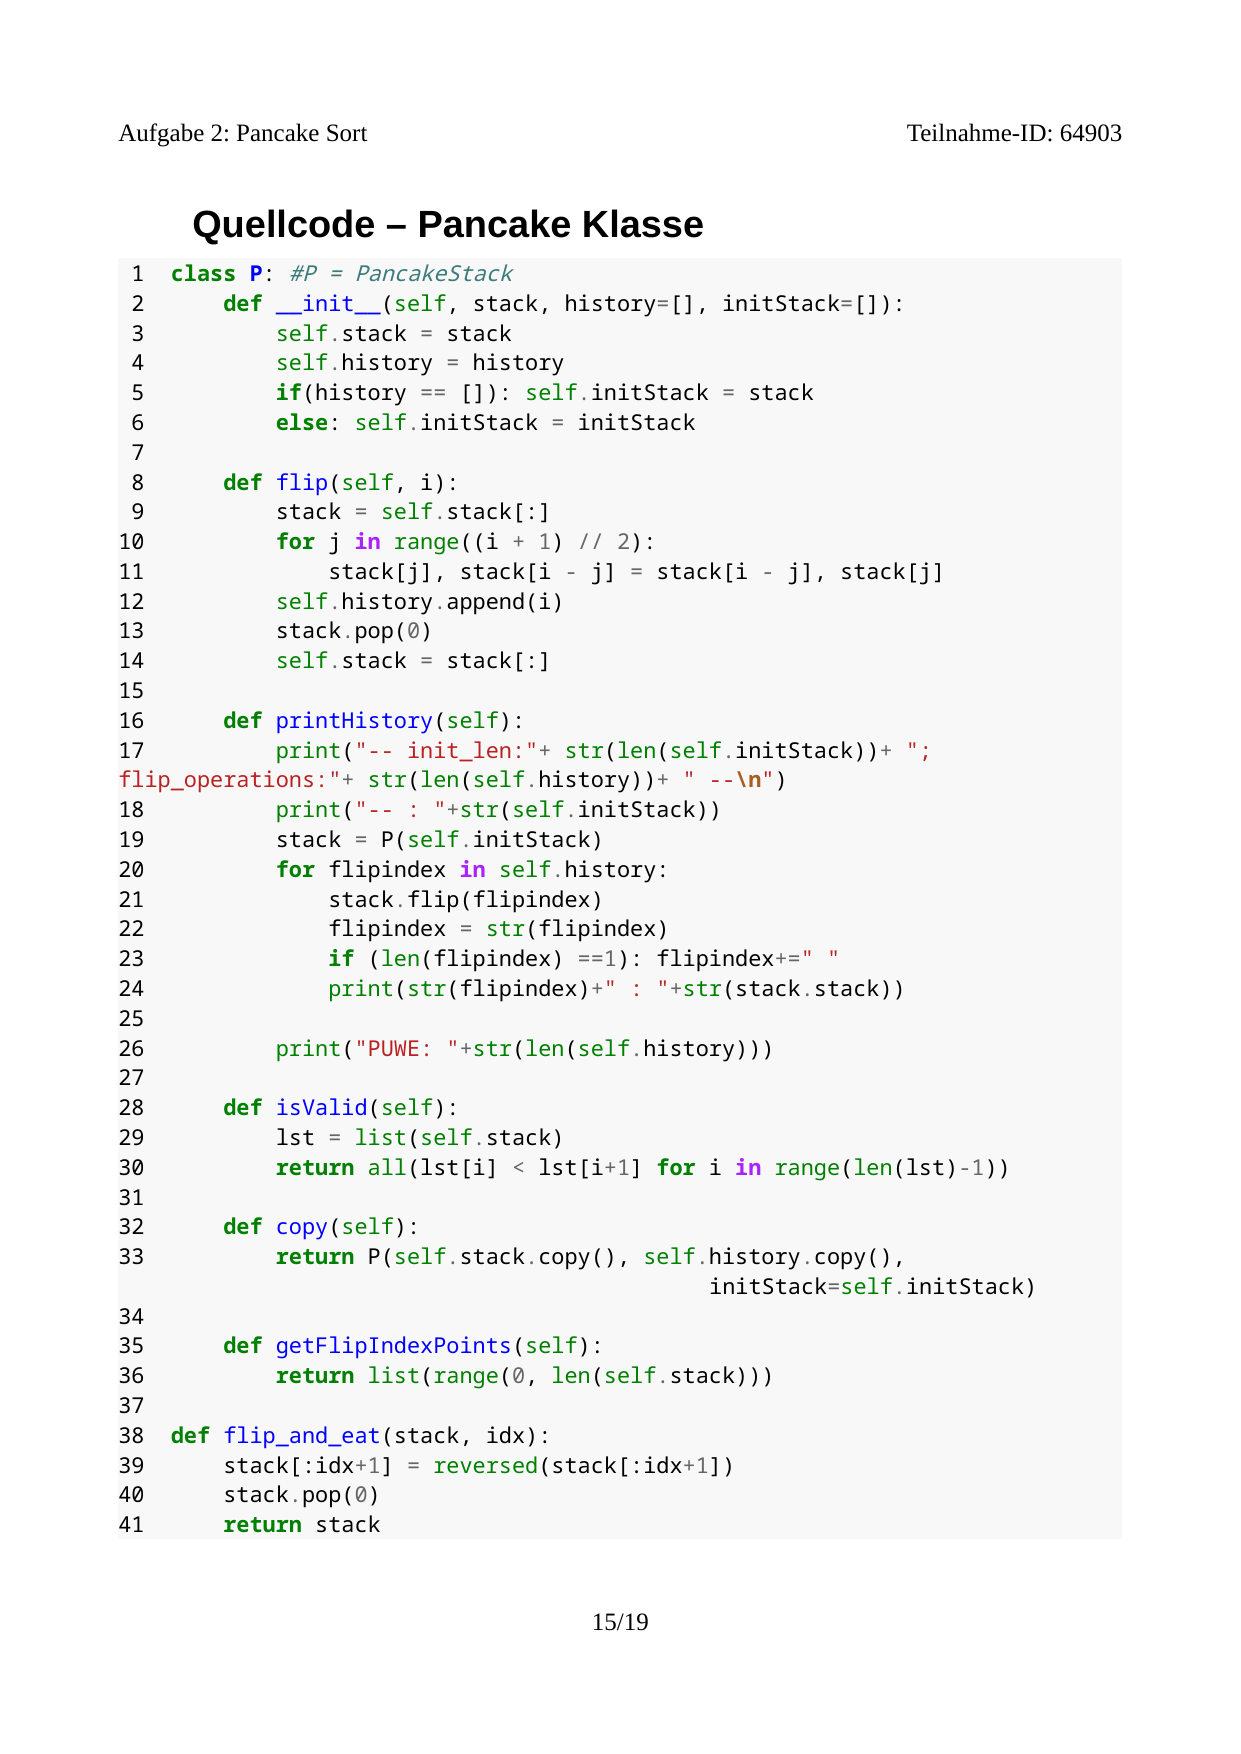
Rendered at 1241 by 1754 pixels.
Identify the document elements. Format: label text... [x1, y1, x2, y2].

text 4 self.history = history [118, 347, 1122, 377]
text 34 [118, 1301, 1122, 1331]
text 16 def printHistory(self): [118, 705, 1122, 735]
subtitle Quellcode – Pancake Klasse [118, 202, 1122, 246]
text 10 for j in range((i + 1) // 2): [118, 526, 1122, 556]
text 1 class P: #P = PancakeStack [118, 258, 1122, 288]
text 11 stack[j], stack[i - j] = stack[i - j], stack[j] [118, 556, 1122, 586]
text 35 def getFlipIndexPoints(self): [118, 1331, 1122, 1360]
text 40 stack.pop(0) [118, 1479, 1122, 1509]
text 18 print("-- : "+str(self.initStack)) [118, 794, 1122, 824]
text 32 def copy(self): [118, 1211, 1122, 1241]
text 9 stack = self.stack[:] [118, 496, 1122, 526]
text 8 def flip(self, i): [118, 467, 1122, 496]
text 12 self.history.append(i) [118, 586, 1122, 616]
text 39 stack[:idx+1] = reversed(stack[:idx+1]) [118, 1450, 1122, 1479]
text 2 def __init__(self, stack, history=[], initStack=[]): [118, 288, 1122, 318]
text 17 print("-- init_len:"+ str(len(self.initStack))+ "; flip_operations:"+ str(len(self.history))+ " --\n") [118, 735, 1122, 794]
text 7 [118, 437, 1122, 467]
text 23 if (len(flipindex) ==1): flipindex+=" " [118, 943, 1122, 973]
text 27 [118, 1062, 1122, 1092]
text 41 return stack [118, 1509, 1122, 1539]
text 26 print("PUWE: "+str(len(self.history))) [118, 1033, 1122, 1062]
text 31 [118, 1182, 1122, 1211]
text 22 flipindex = str(flipindex) [118, 913, 1122, 943]
text 6 else: self.initStack = initStack [118, 407, 1122, 437]
text 14 self.stack = stack[:] [118, 645, 1122, 675]
text 36 return list(range(0, len(self.stack))) [118, 1360, 1122, 1390]
text 5 if(history == []): self.initStack = stack [118, 377, 1122, 407]
text 24 print(str(flipindex)+" : "+str(stack.stack)) [118, 973, 1122, 1003]
text 25 [118, 1003, 1122, 1033]
text 19 stack = P(self.initStack) [118, 824, 1122, 854]
text 3 self.stack = stack [118, 318, 1122, 347]
text 33 return P(self.stack.copy(), self.history.copy(), initStack=self.initStack) [118, 1241, 1122, 1301]
text 13 stack.pop(0) [118, 616, 1122, 645]
text 15 [118, 675, 1122, 705]
text 38 def flip_and_eat(stack, idx): [118, 1420, 1122, 1450]
text 30 return all(lst[i] < lst[i+1] for i in range(len(lst)-1)) [118, 1152, 1122, 1182]
text 37 [118, 1390, 1122, 1420]
text 29 lst = list(self.stack) [118, 1122, 1122, 1152]
text 20 for flipindex in self.history: [118, 854, 1122, 884]
text 28 def isValid(self): [118, 1092, 1122, 1122]
text 21 stack.flip(flipindex) [118, 884, 1122, 913]
